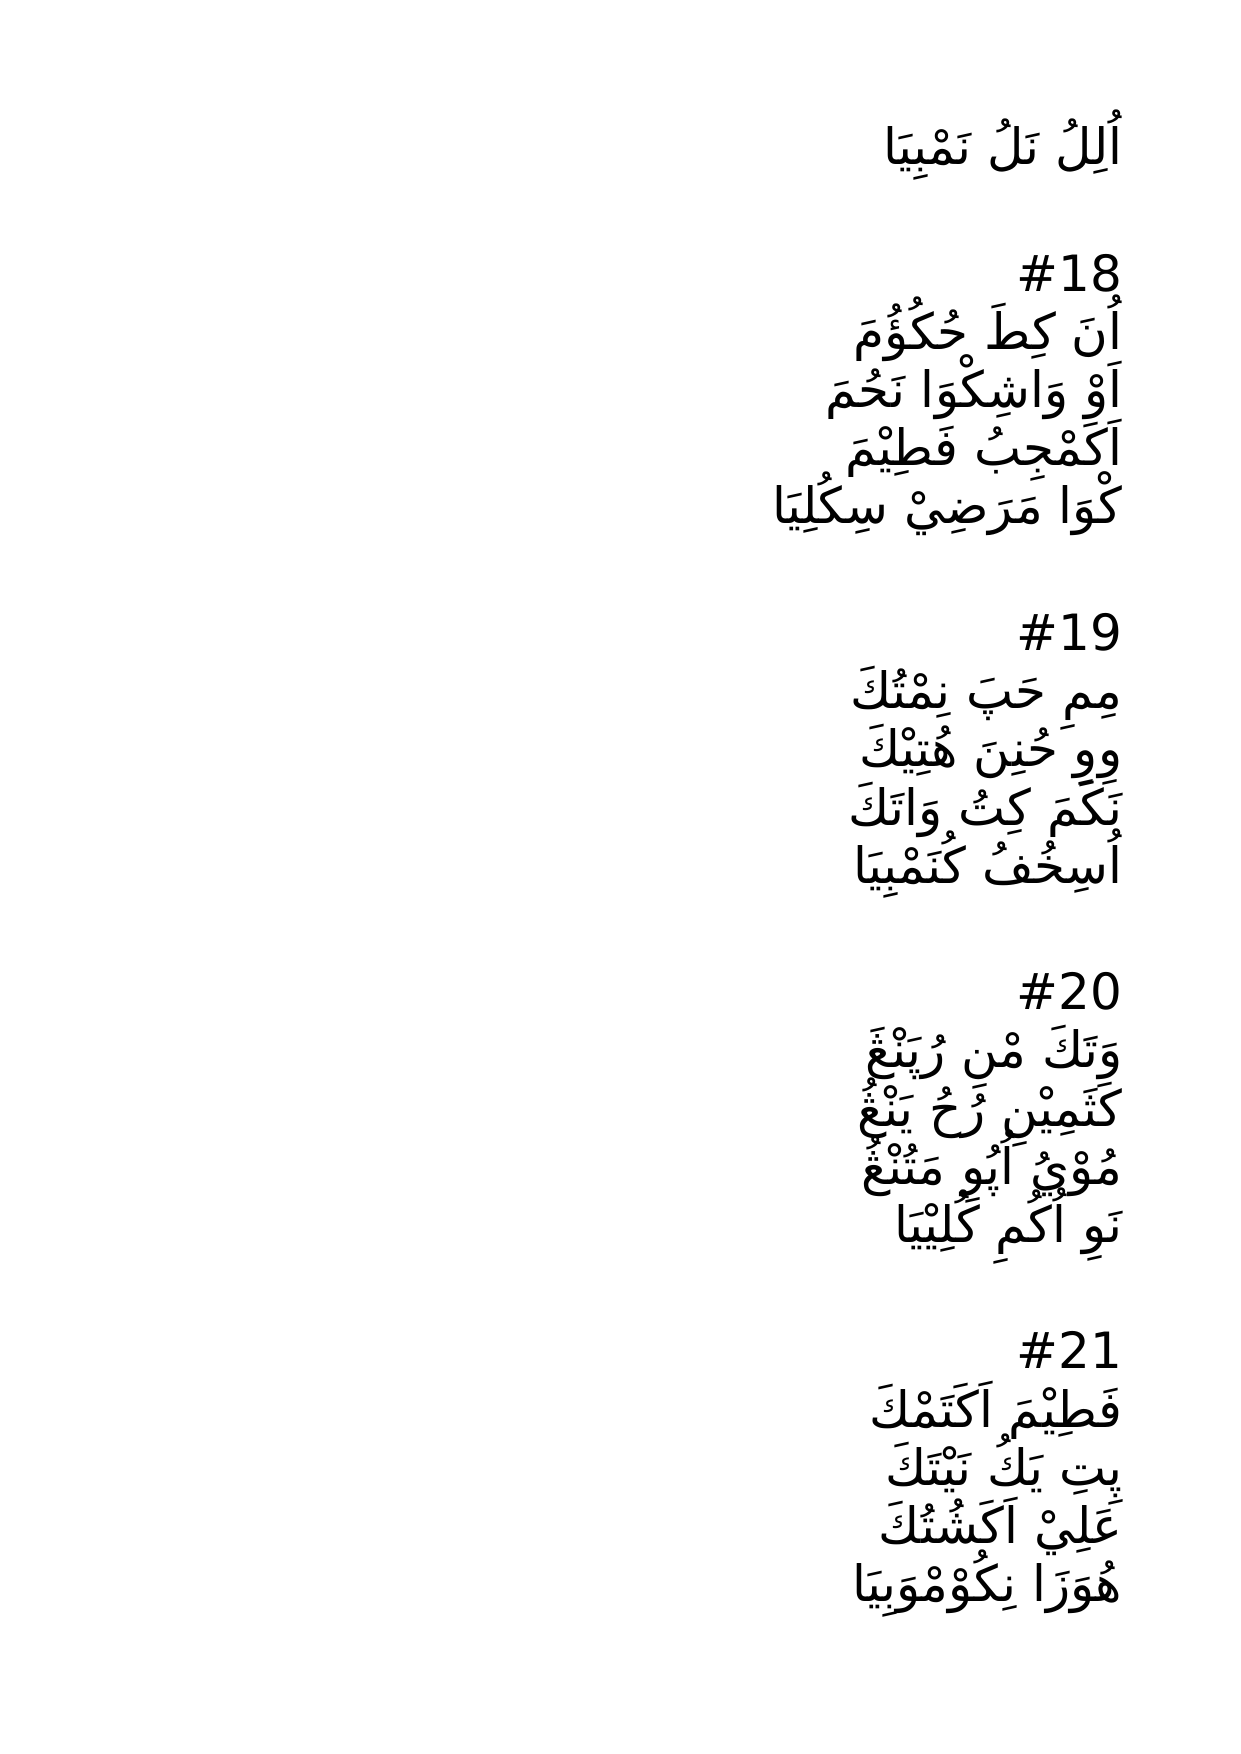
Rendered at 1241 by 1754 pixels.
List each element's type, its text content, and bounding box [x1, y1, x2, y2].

text #21 [118, 1322, 1122, 1381]
text مُوْيُ اُپُوِ مَتُنْڠُ [118, 1138, 1122, 1196]
text #20 [118, 963, 1122, 1021]
text وَتَكَ مْنِ رُپَنْڠَ [118, 1021, 1122, 1079]
text كَثَمِيْنِ رُحُ يَنْڠُ [118, 1079, 1122, 1138]
text مِمِ حَپَ نِمْتُكَ [118, 662, 1122, 720]
text پِتِ يَكُ نَيْتَكَ [118, 1439, 1122, 1497]
text اُنَ كِطَ حُكُؤُمَ [118, 303, 1122, 361]
text فَطِيْمَ اَكَتَمْكَ [118, 1381, 1122, 1439]
text اُسِخُفُ كُنَمْبِيَا [118, 837, 1122, 895]
text اَكَمْجِبُ فَطِيْمَ [118, 419, 1122, 477]
text نَكَمَ كِتُ وَاتَكَ [118, 778, 1122, 837]
text اَوْ وَاشِكْوَا نَحُمَ [118, 361, 1122, 419]
text #19 [118, 604, 1122, 662]
text #18 [118, 244, 1122, 303]
text عَلِيْ اَكَشُتُكَ [118, 1497, 1122, 1555]
text وِوِ حُنِنَ هُتِيْكَ [118, 720, 1122, 778]
text اُلِلُ نَلُ نَمْبِيَا [118, 118, 1122, 176]
text كْوَا مَرَضِيْ سِكُلِيَا [118, 477, 1122, 536]
text هُوَزَا نِكُوْمْوَبِيَا [118, 1555, 1122, 1613]
text نَوِ اُكُمِ كُلِيْيَا [118, 1196, 1122, 1254]
